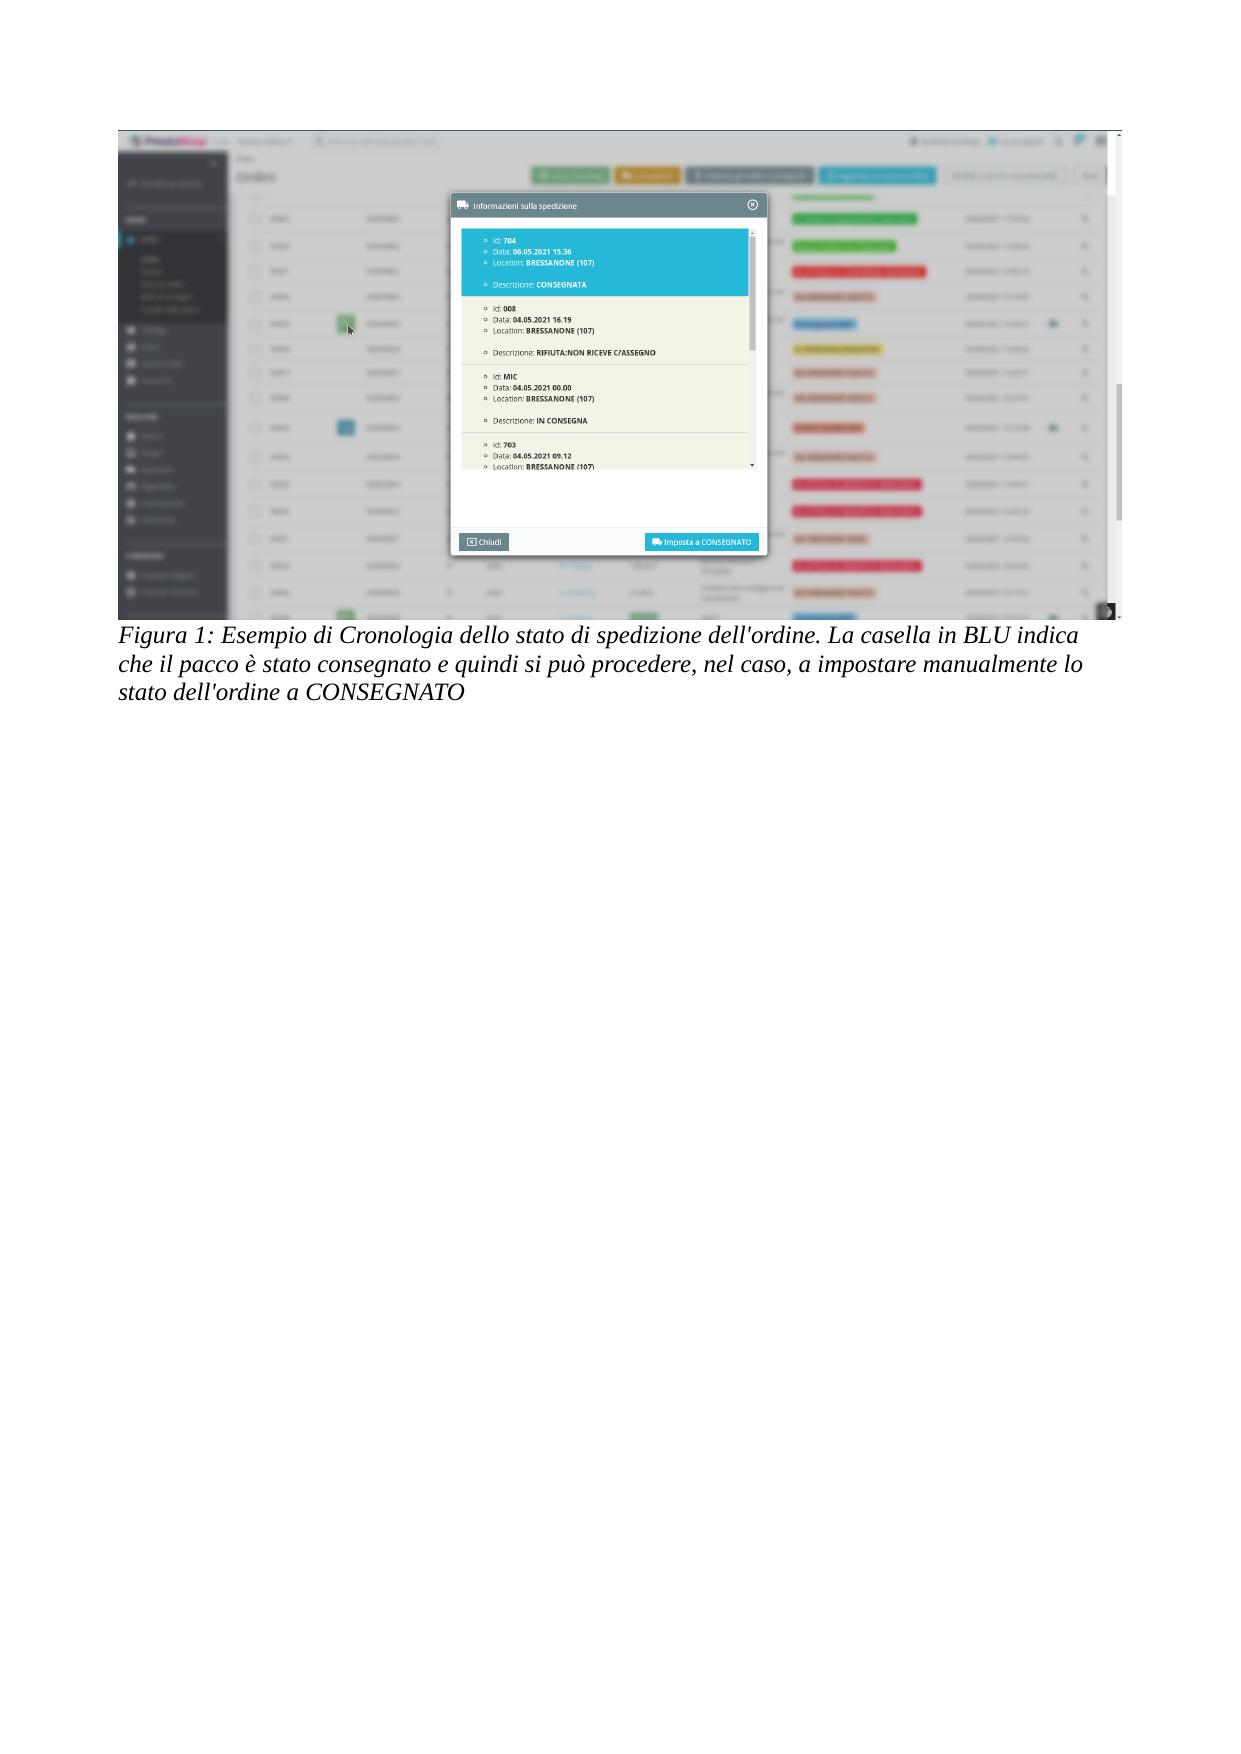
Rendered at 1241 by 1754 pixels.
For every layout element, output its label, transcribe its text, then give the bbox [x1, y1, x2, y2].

picture [118, 130, 1123, 620]
text Figura 1: Esempio di Cronologia dello stato di spedizione dell'ordine. La casella in BLU indica che il pacco è stato consegnato e quindi si può procedere, nel caso, a impostare manualmente lo stato dell'ordine a CONSEGNATO [118, 620, 1122, 706]
